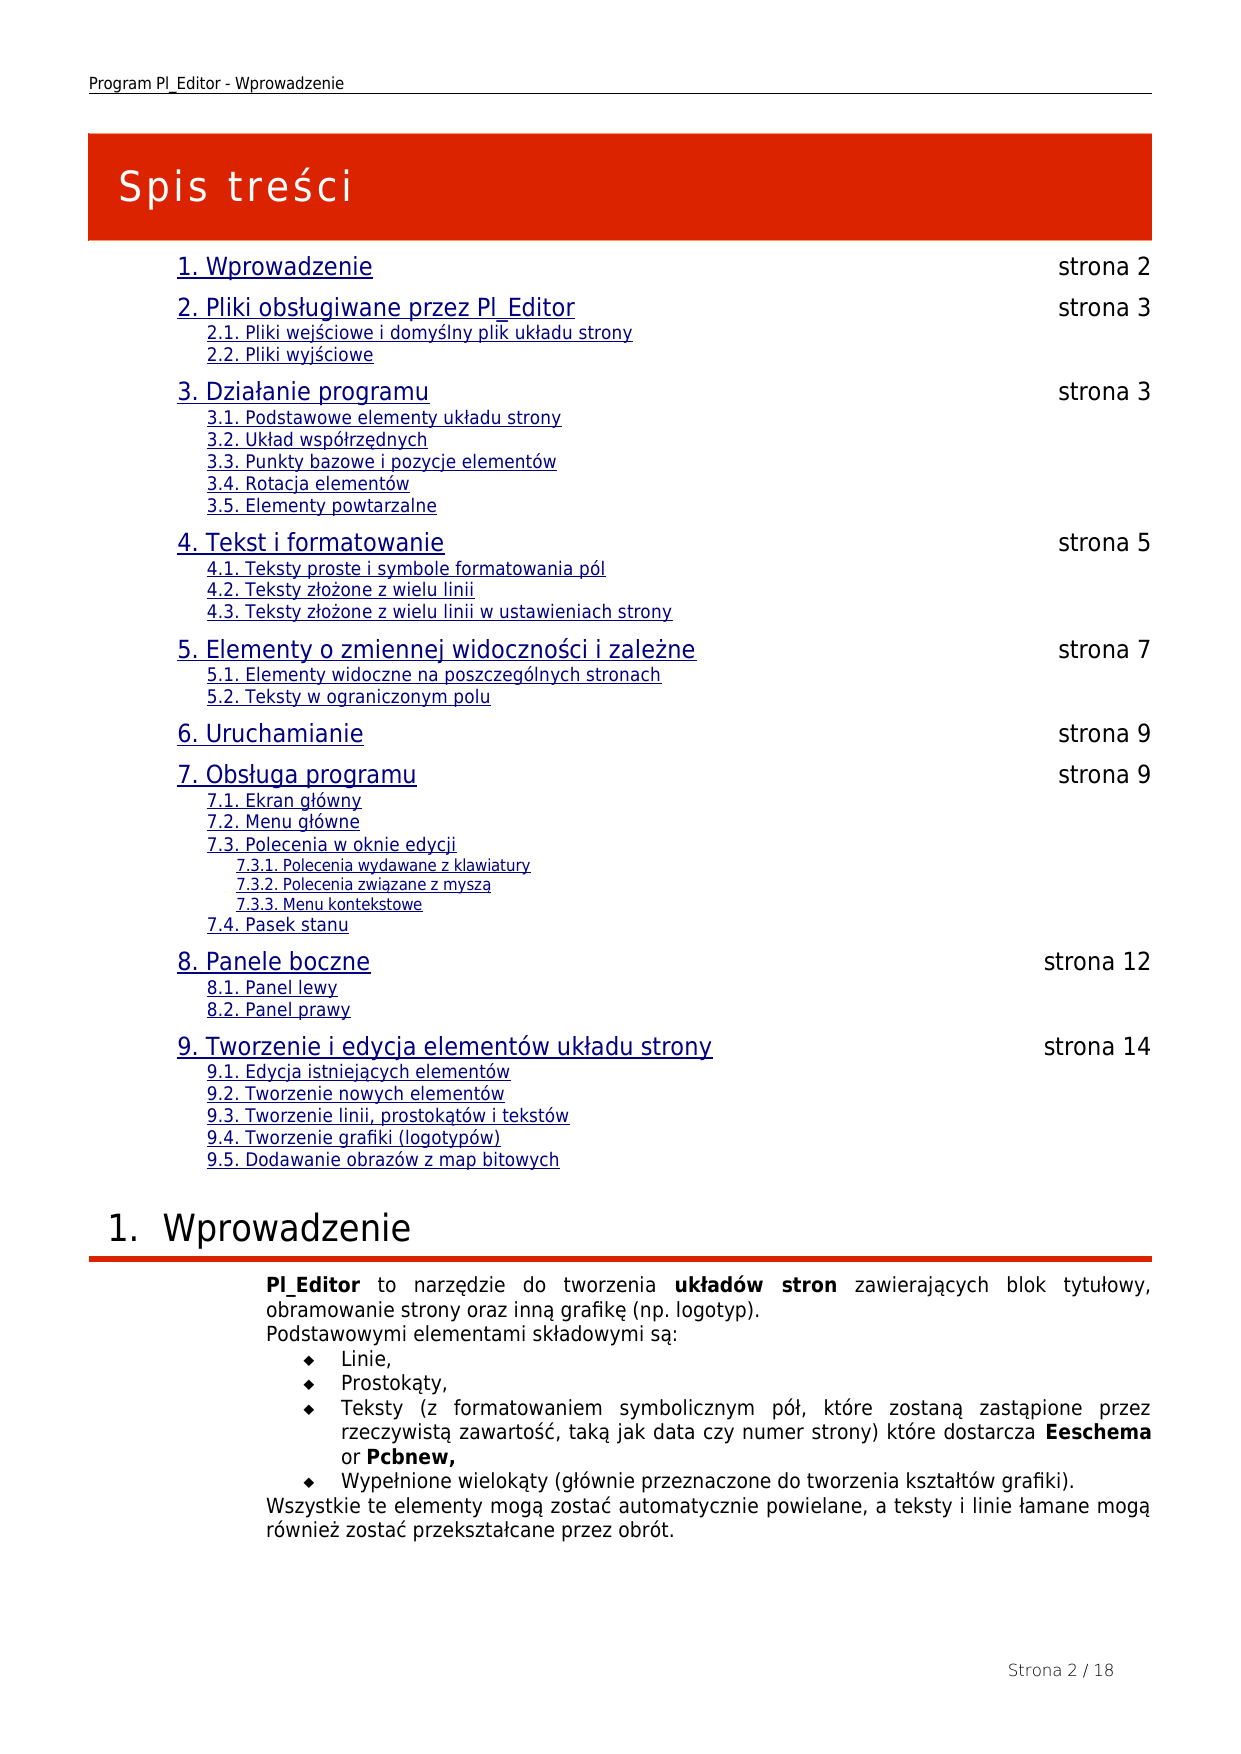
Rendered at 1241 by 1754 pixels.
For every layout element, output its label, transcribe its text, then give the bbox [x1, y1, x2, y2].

text 7.3.2. Polecenia związane z myszą [236, 875, 1152, 894]
text 9.3. Tworzenie linii, prostokątów i tekstów [207, 1105, 1152, 1127]
text 7.2. Menu główne [207, 811, 1152, 833]
text 3.2. Układ współrzędnych [207, 429, 1152, 451]
text 9.5. Dodawanie obrazów z map bitowych [207, 1149, 1152, 1171]
text 3. Działanie programu strona 3 [177, 378, 1152, 407]
text 8.2. Panel prawy [207, 998, 1152, 1021]
list Wypełnione wielokąty (głównie przeznaczone do tworzenia kształtów grafiki). [303, 1469, 1152, 1494]
text 6. Uruchamianie strona 9 [177, 720, 1152, 749]
text 2.2. Pliki wyjściowe [207, 344, 1152, 366]
text 4.2. Teksty złożone z wielu linii [207, 579, 1152, 601]
text 7.3. Polecenia w oknie edycji [207, 833, 1152, 855]
text 1. Wprowadzenie strona 2 [177, 252, 1152, 281]
subtitle Spis treści [88, 134, 1152, 241]
text 3.5. Elementy powtarzalne [207, 495, 1152, 517]
text Podstawowymi elementami składowymi są: [266, 1322, 1152, 1347]
text 4. Tekst i formatowanie strona 5 [177, 528, 1152, 557]
text 7.4. Pasek stanu [207, 914, 1152, 936]
text 9.4. Tworzenie grafiki (logotypów) [207, 1127, 1152, 1149]
text 9.1. Edycja istniejących elementów [207, 1061, 1152, 1083]
text 5.1. Elementy widoczne na poszczególnych stronach [207, 664, 1152, 686]
text 7.3.3. Menu kontekstowe [236, 894, 1152, 914]
list Teksty (z formatowaniem symbolicznym pół, które zostaną zastąpione przez rzeczywistą zawartość, taką jak data czy numer strony) które dostarcza Eeschema or Pcbnew, [303, 1396, 1152, 1469]
text 7.1. Ekran główny [207, 789, 1152, 811]
text 8. Panele boczne strona 12 [177, 948, 1152, 977]
list Linie, [303, 1347, 1152, 1371]
text Wszystkie te elementy mogą zostać automatycznie powielane, a teksty i linie łamane mogą również zostać przekształcane przez obrót. [266, 1494, 1152, 1543]
text 5. Elementy o zmiennej widoczności i zależne strona 7 [177, 635, 1152, 664]
text 2.1. Pliki wejściowe i domyślny plik układu strony [207, 322, 1152, 344]
text Pl_Editor to narzędzie do tworzenia układów stron zawierających blok tytułowy, obramowanie strony oraz inną grafikę (np. logotyp). [266, 1273, 1152, 1322]
text 3.3. Punkty bazowe i pozycje elementów [207, 451, 1152, 473]
list Prostokąty, [303, 1371, 1152, 1396]
text 2. Pliki obsługiwane przez Pl_Editor strona 3 [177, 293, 1152, 322]
text 9. Tworzenie i edycja elementów układu strony strona 14 [177, 1032, 1152, 1061]
text 3.4. Rotacja elementów [207, 473, 1152, 495]
text 5.2. Teksty w ograniczonym polu [207, 686, 1152, 708]
text 4.1. Teksty proste i symbole formatowania pól [207, 557, 1152, 579]
subtitle Wprowadzenie [88, 1201, 1152, 1262]
text 9.2. Tworzenie nowych elementów [207, 1083, 1152, 1105]
text 7. Obsługa programu strona 9 [177, 761, 1152, 789]
text 7.3.1. Polecenia wydawane z klawiatury [236, 855, 1152, 875]
text 3.1. Podstawowe elementy układu strony [207, 407, 1152, 429]
text 8.1. Panel lewy [207, 977, 1152, 998]
text 4.3. Teksty złożone z wielu linii w ustawieniach strony [207, 601, 1152, 623]
